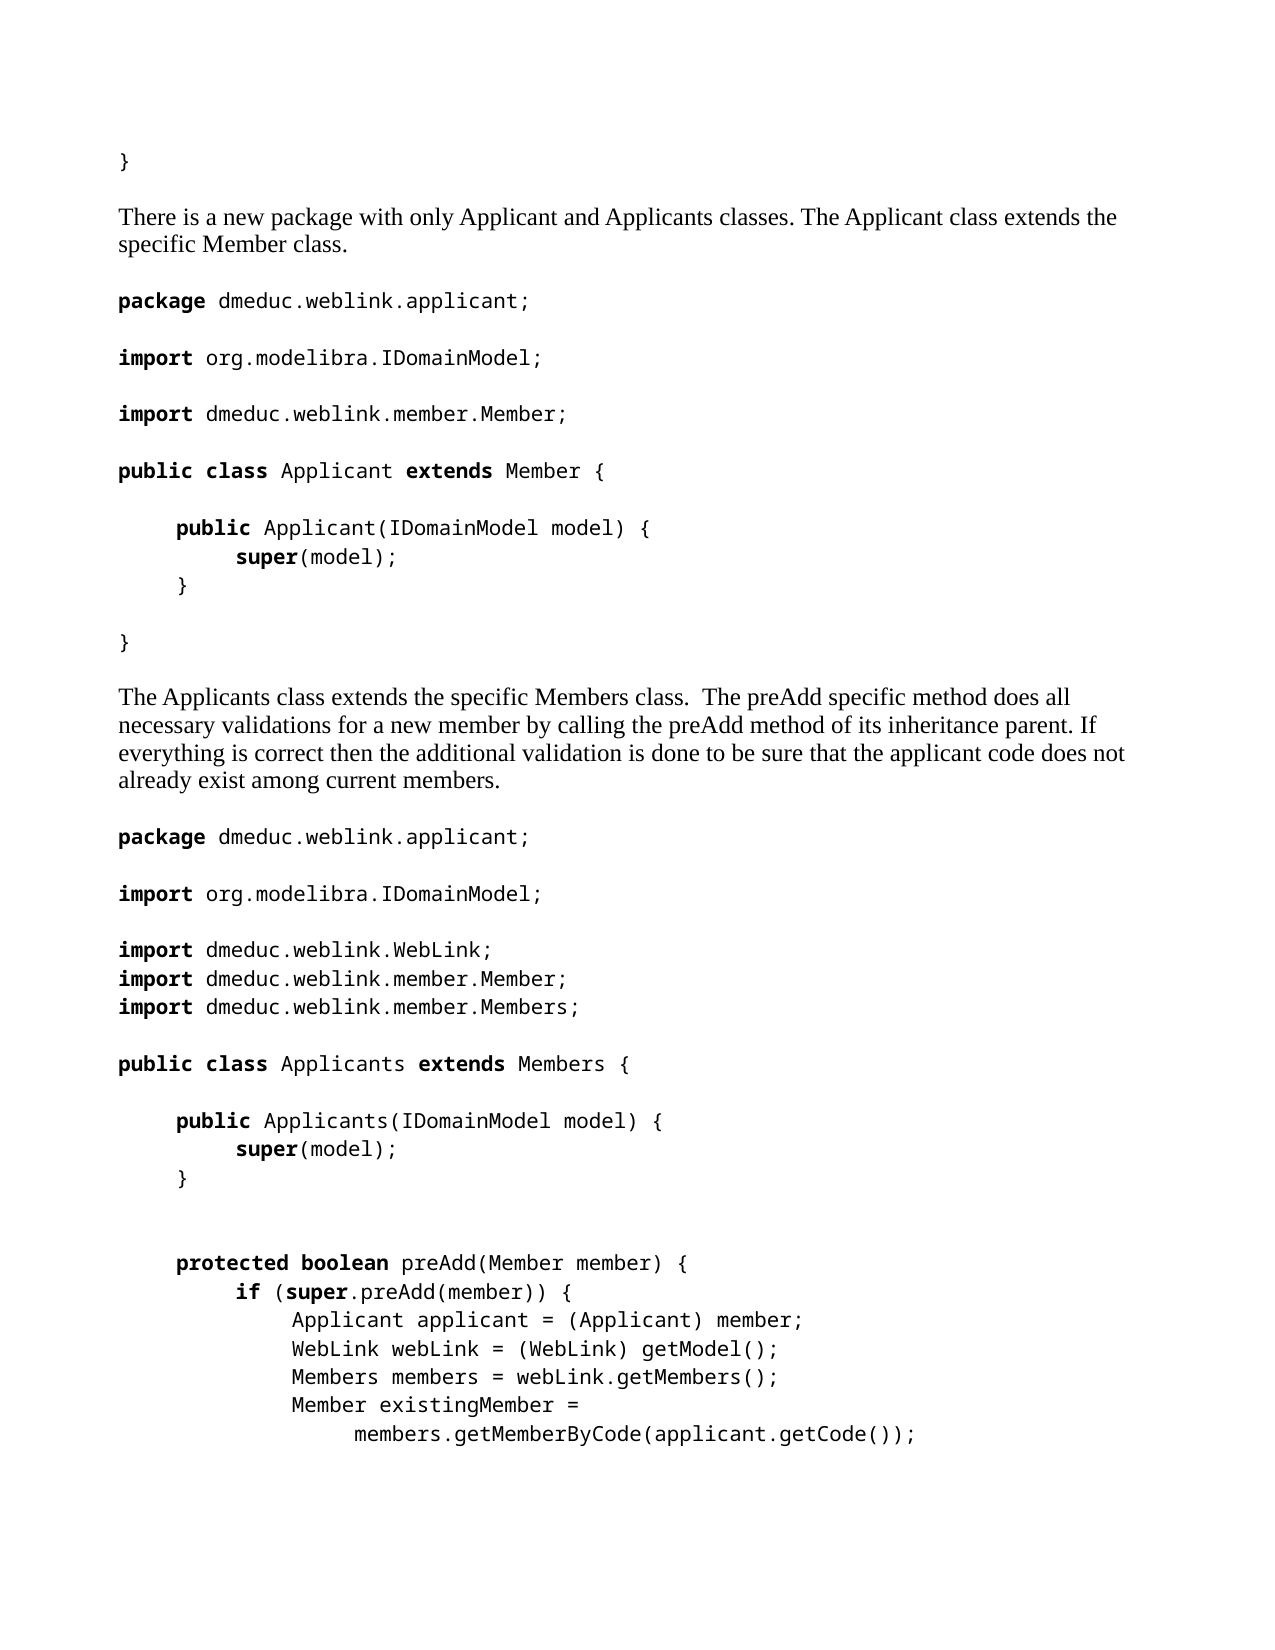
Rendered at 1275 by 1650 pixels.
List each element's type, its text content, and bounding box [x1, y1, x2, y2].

text import org.modelibra.IDomainModel; [118, 879, 1157, 907]
text The Applicants class extends the specific Members class. The preAdd specific method does all necessary validations for a new member by calling the preAdd method of its inheritance parent. If everything is correct then the additional validation is done to be sure that the applicant code does not already exist among current members. [118, 683, 1157, 794]
text super(model); [118, 542, 1157, 570]
text } [118, 147, 1157, 175]
text public Applicants(IDomainModel model) { [118, 1106, 1157, 1134]
text import dmeduc.weblink.member.Member; [118, 964, 1157, 992]
text import dmeduc.weblink.member.Member; [118, 399, 1157, 428]
text There is a new package with only Applicant and Applicants classes. The Applicant class extends the specific Member class. [118, 203, 1157, 258]
text Applicant applicant = (Applicant) member; [118, 1305, 1157, 1334]
text Member existingMember = [118, 1391, 1157, 1419]
text if (super.preAdd(member)) { [118, 1277, 1157, 1305]
text package dmeduc.weblink.applicant; [118, 286, 1157, 314]
text } [118, 570, 1157, 599]
text import dmeduc.weblink.member.Members; [118, 992, 1157, 1021]
text import org.modelibra.IDomainModel; [118, 343, 1157, 371]
text protected boolean preAdd(Member member) { [118, 1248, 1157, 1277]
text Members members = webLink.getMembers(); [118, 1362, 1157, 1391]
text import dmeduc.weblink.WebLink; [118, 936, 1157, 964]
text WebLink webLink = (WebLink) getModel(); [118, 1334, 1157, 1362]
text public Applicant(IDomainModel model) { [118, 513, 1157, 542]
text members.getMemberByCode(applicant.getCode()); [118, 1419, 1157, 1447]
text package dmeduc.weblink.applicant; [118, 822, 1157, 850]
text } [118, 1163, 1157, 1191]
text public class Applicants extends Members { [118, 1049, 1157, 1078]
text super(model); [118, 1134, 1157, 1163]
text } [118, 627, 1157, 656]
text public class Applicant extends Member { [118, 456, 1157, 485]
